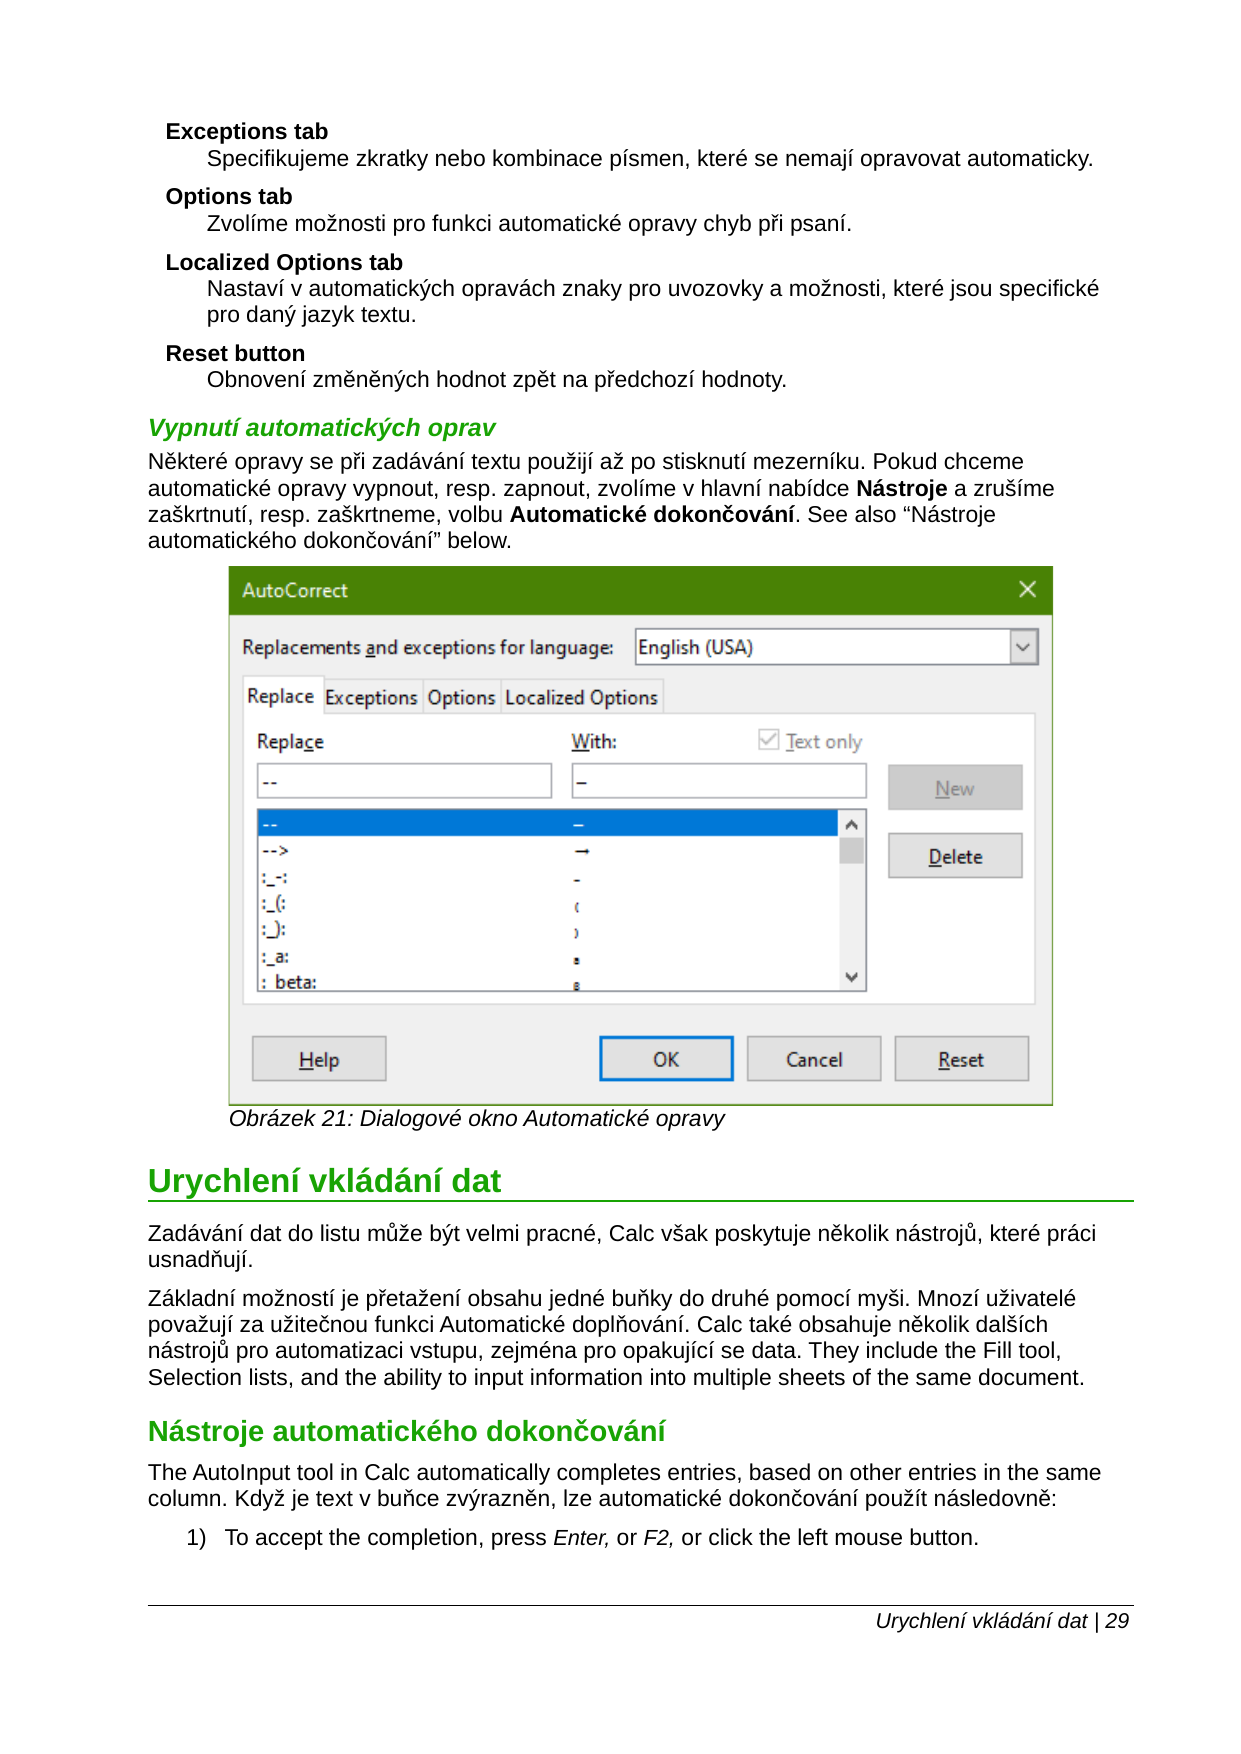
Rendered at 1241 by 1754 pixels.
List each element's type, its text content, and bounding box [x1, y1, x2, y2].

text Localized Options tab [165, 248, 1134, 275]
subtitle Nástroje automatického dokončování [148, 1414, 1134, 1447]
subtitle Urychlení vkládání dat [148, 1161, 1134, 1200]
text Zvolíme možnosti pro funkci automatické opravy chyb při psaní. [207, 210, 1134, 236]
text Zadávání dat do listu může být velmi pracné, Calc však poskytuje několik nástrojů, které práci usnadňují. [148, 1219, 1134, 1272]
text Některé opravy se při zadávání textu použijí až po stisknutí mezerníku. Pokud chceme automatické opravy vypnout, resp. zapnout, zvolíme v hlavní nabídce Nástroje a zrušíme zaškrtnutí, resp. zaškrtneme, volbu Automatické dokončování. See also “AutoInput tool” below. [148, 448, 1134, 553]
text The AutoInput tool in Calc automatically completes entries, based on other entries in the same column. Když je text v buňce zvýrazněn, lze automatické dokončování použít následovně: [148, 1459, 1134, 1512]
text Options tab [165, 183, 1134, 210]
subtitle Vypnutí automatických oprav [148, 413, 1134, 442]
text Obrázek 21: Dialogové okno Automatické opravy [228, 1106, 1053, 1132]
text Reset button [165, 340, 1134, 366]
list To accept the completion, press Enter, or F2, or click the left mouse button. [207, 1524, 1134, 1551]
text Nastaví v automatických opravách znaky pro uvozovky a možnosti, které jsou specifické pro daný jazyk textu. [207, 275, 1134, 328]
text Exceptions tab [165, 118, 1134, 144]
text Základní možností je přetažení obsahu jedné buňky do druhé pomocí myši. Mnozí uživatelé považují za užitečnou funkci Automatické doplňování. Calc také obsahuje několik dalších nástrojů pro automatizaci vstupu, zejména pro opakující se data. They include the Fill tool, Selection lists, and the ability to input information into multiple sheets of the same document. [148, 1285, 1134, 1390]
text Specifikujeme zkratky nebo kombinace písmen, které se nemají opravovat automaticky. [207, 144, 1134, 171]
text Obnovení změněných hodnot zpět na předchozí hodnoty. [207, 366, 1134, 393]
picture [228, 566, 1054, 1106]
